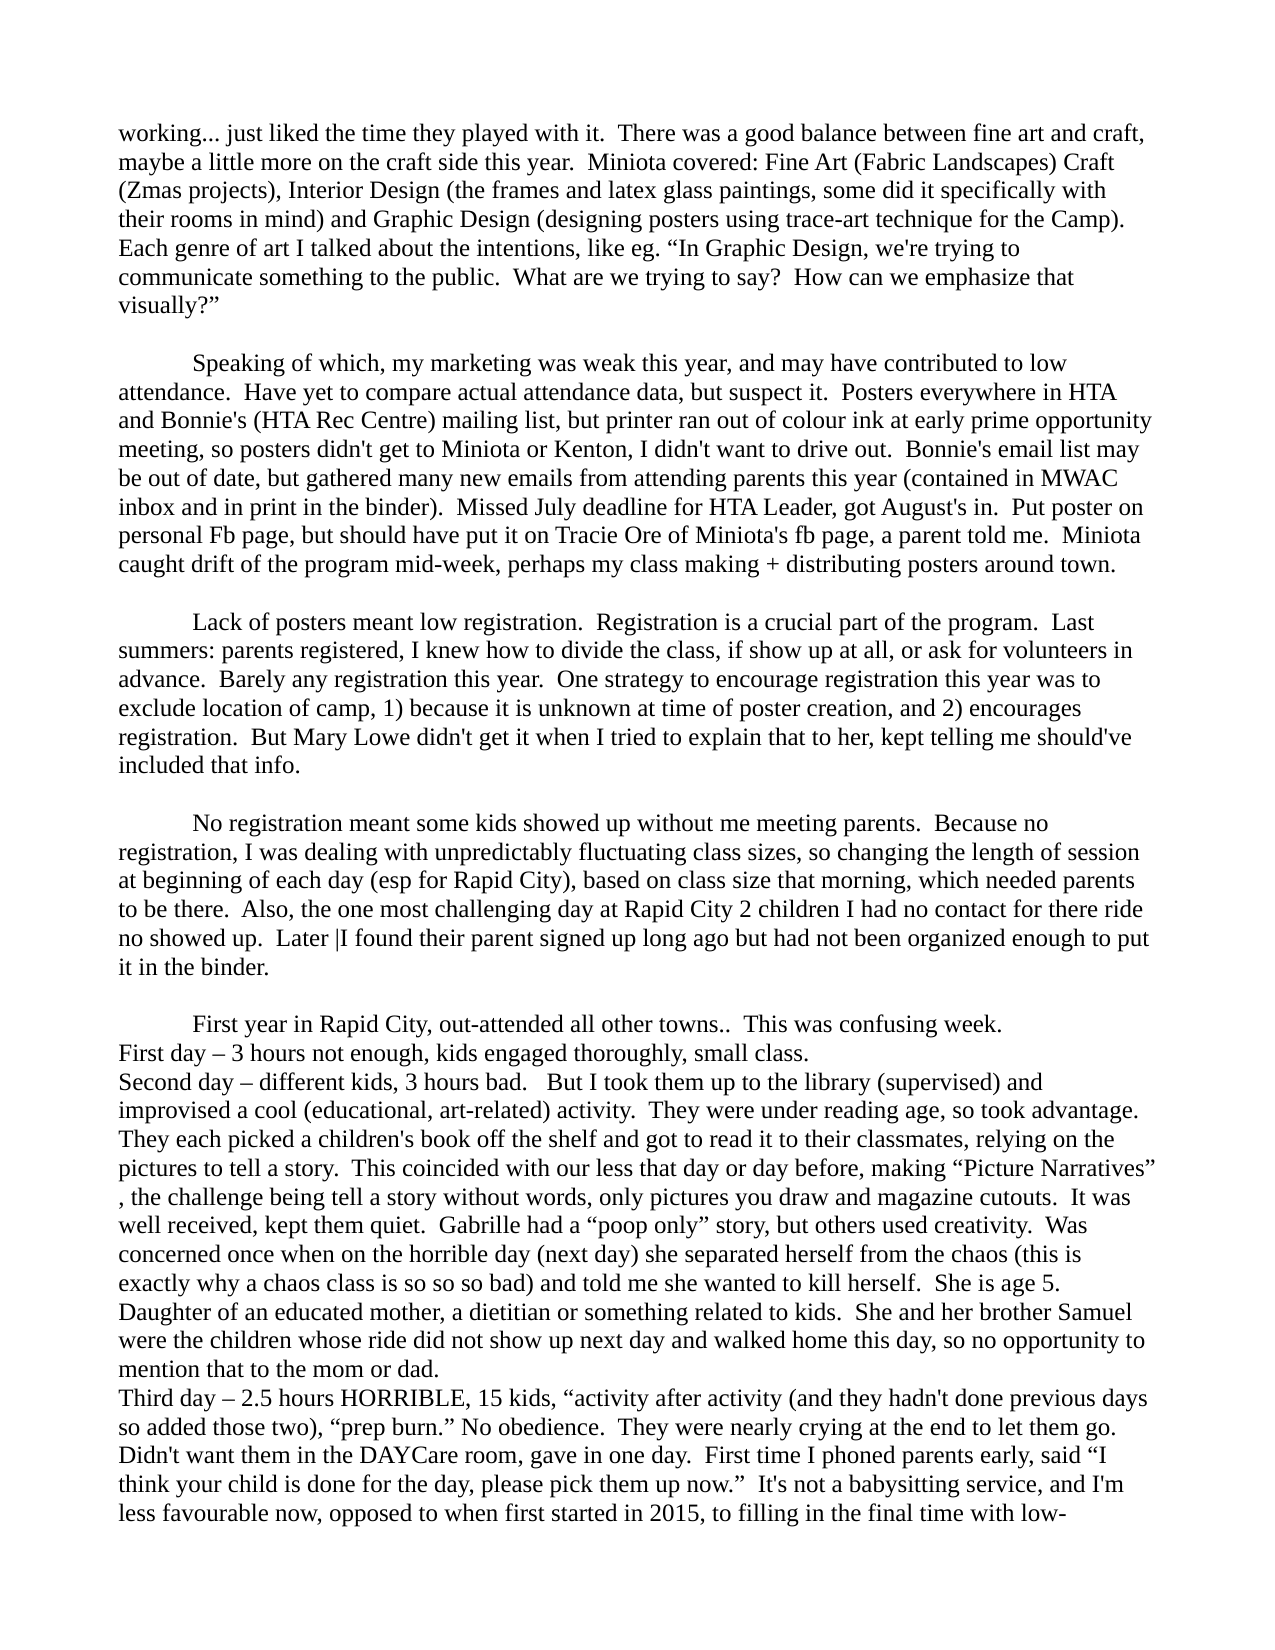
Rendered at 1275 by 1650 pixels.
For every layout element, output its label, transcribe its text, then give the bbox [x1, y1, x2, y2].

text Lack of posters meant low registration. Registration is a crucial part of the program. Last summers: parents registered, I knew how to divide the class, if show up at all, or ask for volunteers in advance. Barely any registration this year. One strategy to encourage registration this year was to exclude location of camp, 1) because it is unknown at time of poster creation, and 2) encourages registration. But Mary Lowe didn't get it when I tried to explain that to her, kept telling me should've included that info. [118, 607, 1157, 779]
text Second day – different kids, 3 hours bad. But I took them up to the library (supervised) and improvised a cool (educational, art-related) activity. They were under reading age, so took advantage. They each picked a children's book off the shelf and got to read it to their classmates, relying on the pictures to tell a story. This coincided with our less that day or day before, making “Picture Narratives” , the challenge being tell a story without words, only pictures you draw and magazine cutouts. It was well received, kept them quiet. Gabrille had a “poop only” story, but others used creativity. Was concerned once when on the horrible day (next day) she separated herself from the chaos (this is exactly why a chaos class is so so so bad) and told me she wanted to kill herself. She is age 5. Daughter of an educated mother, a dietitian or something related to kids. She and her brother Samuel were the children whose ride did not show up next day and walked home this day, so no opportunity to mention that to the mom or dad. [118, 1067, 1157, 1383]
text Third day – 2.5 hours HORRIBLE, 15 kids, “activity after activity (and they hadn't done previous days so added those two), “prep burn.” No obedience. They were nearly crying at the end to let them go. Didn't want them in the DAYCare room, gave in one day. First time I phoned parents early, said “I think your child is done for the day, please pick them up now.” It's not a babysitting service, and I'm less favourable now, opposed to when first started in 2015, to filling in the final time with low- [118, 1383, 1157, 1527]
text Speaking of which, my marketing was weak this year, and may have contributed to low attendance. Have yet to compare actual attendance data, but suspect it. Posters everywhere in HTA and Bonnie's (HTA Rec Centre) mailing list, but printer ran out of colour ink at early prime opportunity meeting, so posters didn't get to Miniota or Kenton, I didn't want to drive out. Bonnie's email list may be out of date, but gathered many new emails from attending parents this year (contained in MWAC inbox and in print in the binder). Missed July deadline for HTA Leader, got August's in. Put poster on personal Fb page, but should have put it on Tracie Ore of Miniota's fb page, a parent told me. Miniota caught drift of the program mid-week, perhaps my class making + distributing posters around town. [118, 348, 1157, 578]
text No registration meant some kids showed up without me meeting parents. Because no registration, I was dealing with unpredictably fluctuating class sizes, so changing the length of session at beginning of each day (esp for Rapid City), based on class size that morning, which needed parents to be there. Also, the one most challenging day at Rapid City 2 children I had no contact for there ride no showed up. Later |I found their parent signed up long ago but had not been organized enough to put it in the binder. [118, 808, 1157, 981]
text working... just liked the time they played with it. There was a good balance between fine art and craft, maybe a little more on the craft side this year. Miniota covered: Fine Art (Fabric Landscapes) Craft (Zmas projects), Interior Design (the frames and latex glass paintings, some did it specifically with their rooms in mind) and Graphic Design (designing posters using trace-art technique for the Camp). Each genre of art I talked about the intentions, like eg. “In Graphic Design, we're trying to communicate something to the public. What are we trying to say? How can we emphasize that visually?” [118, 118, 1157, 319]
text First year in Rapid City, out-attended all other towns.. This was confusing week. [118, 1009, 1157, 1038]
text First day – 3 hours not enough, kids engaged thoroughly, small class. [118, 1038, 1157, 1067]
